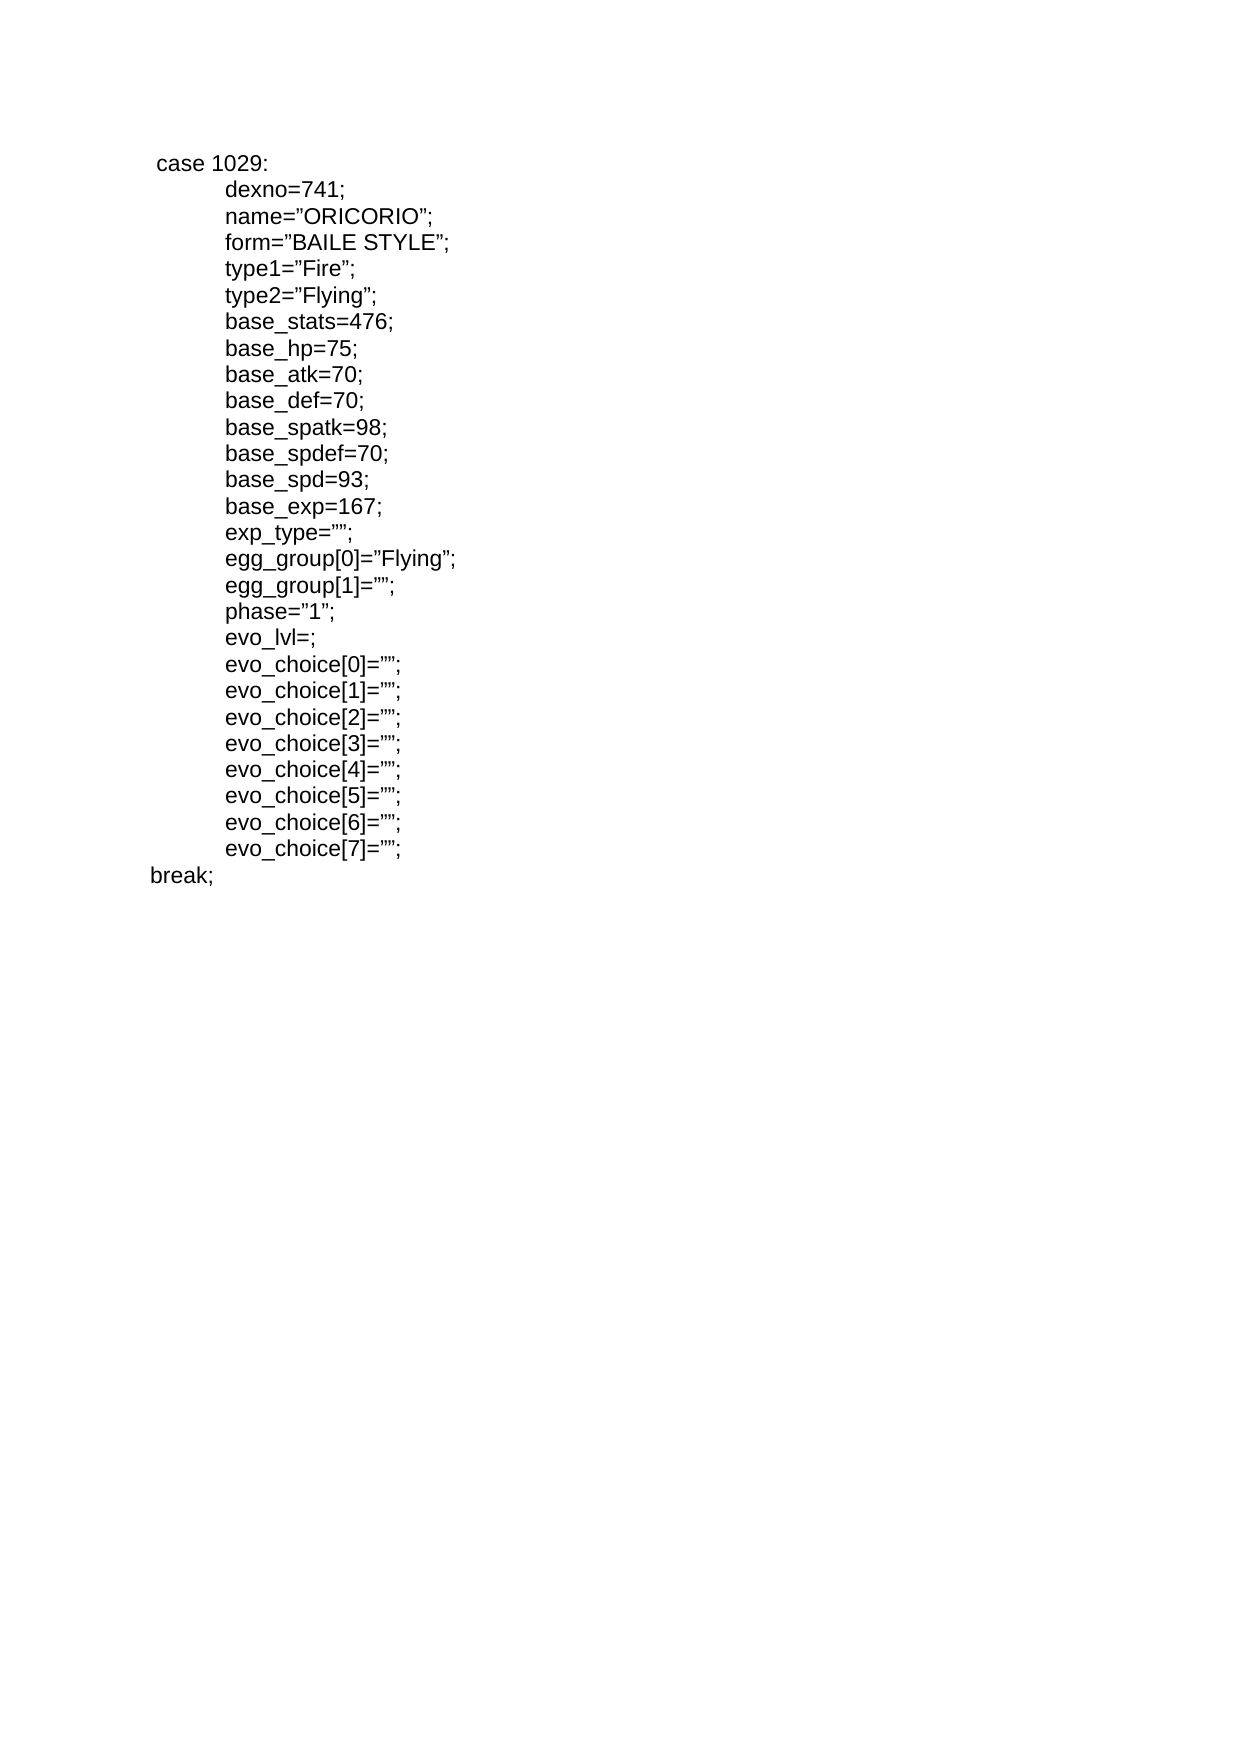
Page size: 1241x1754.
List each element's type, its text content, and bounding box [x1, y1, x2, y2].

text base_spdef=70; [150, 440, 1090, 466]
text evo_choice[2]=””; [150, 703, 1090, 730]
text break; [150, 862, 1090, 888]
text base_spd=93; [150, 466, 1090, 493]
text type2=”Flying”; [150, 282, 1090, 308]
text egg_group[1]=””; [150, 572, 1090, 598]
text name=”ORICORIO”; [150, 203, 1090, 229]
text exp_type=””; [150, 519, 1090, 545]
text dexno=741; [150, 176, 1090, 203]
text base_hp=75; [150, 334, 1090, 361]
text base_spatk=98; [150, 413, 1090, 440]
text type1=”Fire”; [150, 255, 1090, 282]
text evo_choice[1]=””; [150, 677, 1090, 703]
text egg_group[0]=”Flying”; [150, 545, 1090, 572]
text base_exp=167; [150, 493, 1090, 519]
text base_def=70; [150, 387, 1090, 413]
text evo_choice[5]=””; [150, 782, 1090, 809]
text base_stats=476; [150, 308, 1090, 334]
text base_atk=70; [150, 361, 1090, 387]
text evo_lvl=; [150, 624, 1090, 651]
text evo_choice[4]=””; [150, 756, 1090, 782]
text evo_choice[7]=””; [150, 835, 1090, 862]
text evo_choice[3]=””; [150, 730, 1090, 756]
text evo_choice[0]=””; [150, 651, 1090, 677]
text form=”BAILE STYLE”; [150, 229, 1090, 255]
text evo_choice[6]=””; [150, 809, 1090, 835]
text case 1029: [150, 150, 1090, 176]
text phase=”1”; [150, 598, 1090, 624]
